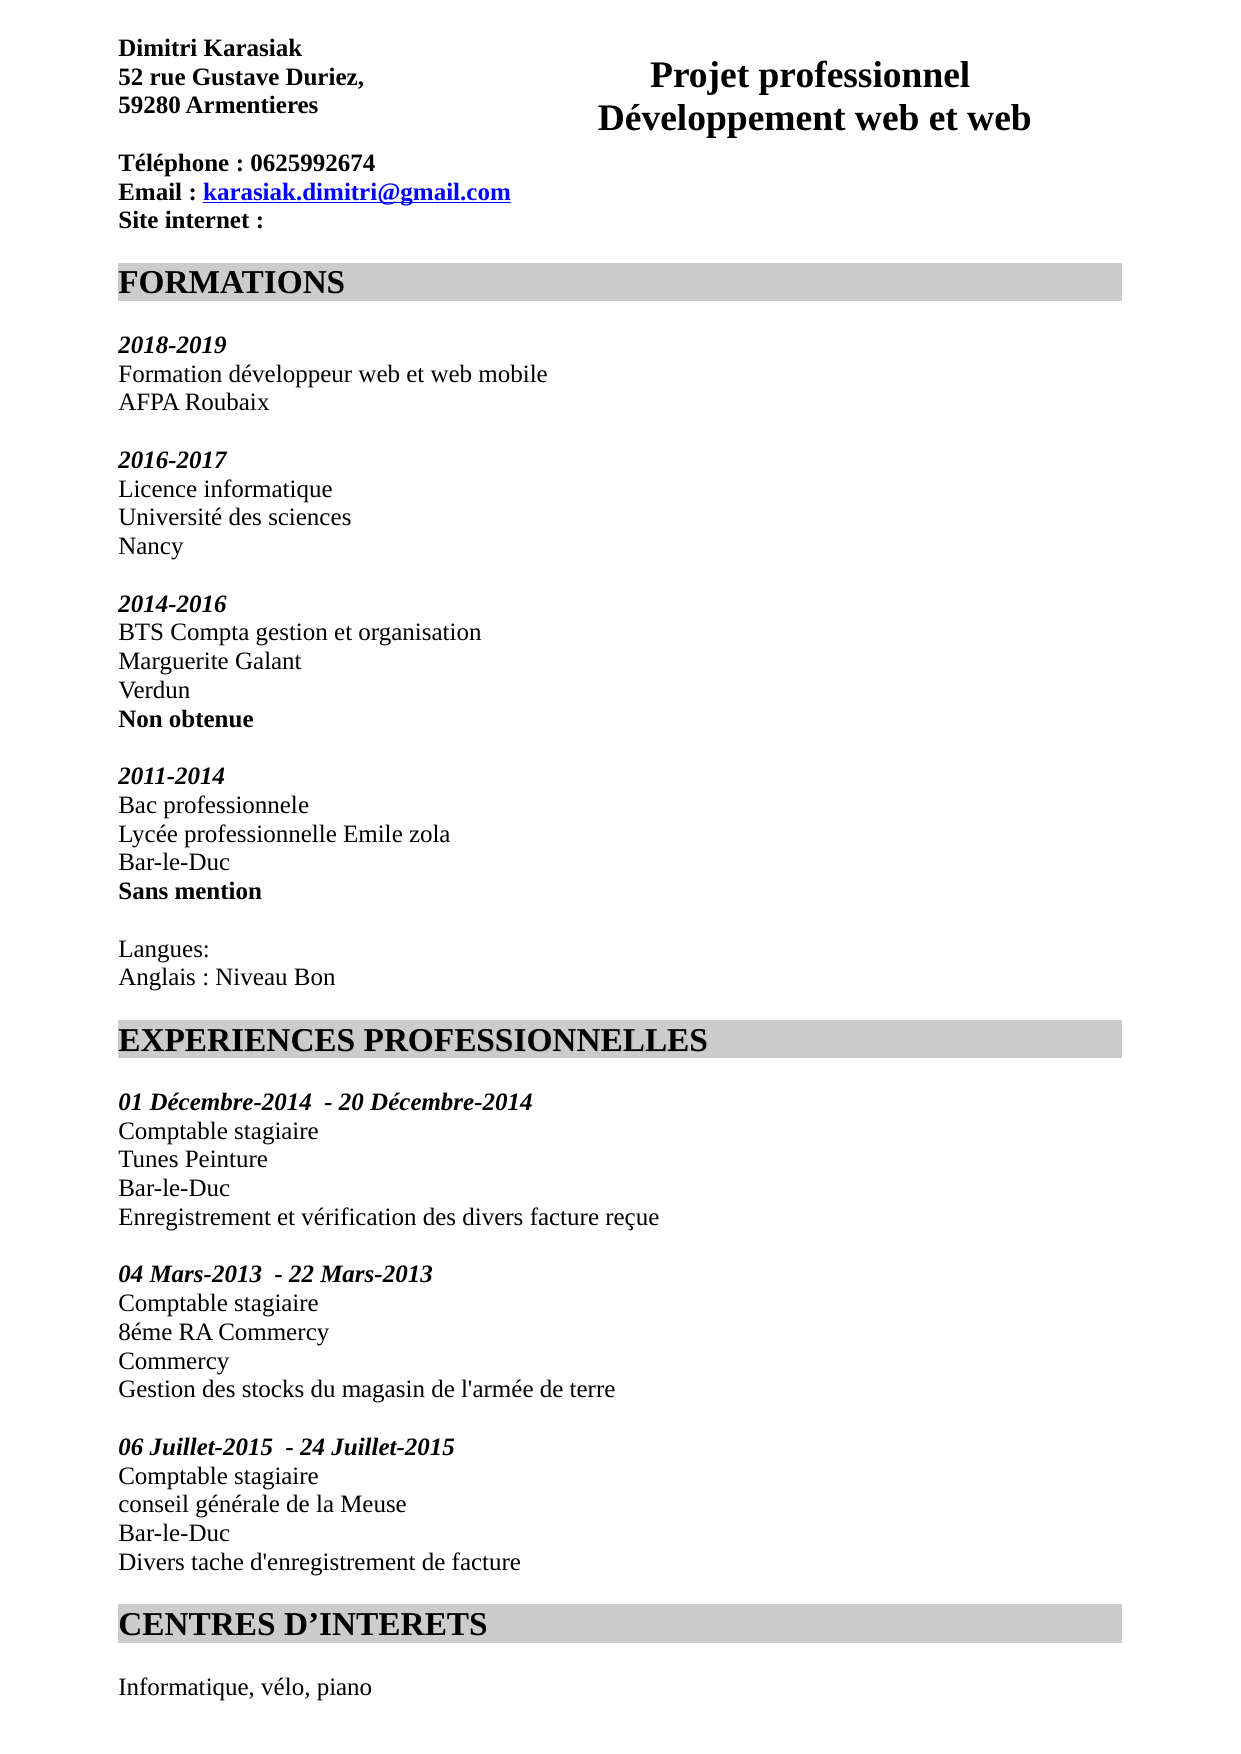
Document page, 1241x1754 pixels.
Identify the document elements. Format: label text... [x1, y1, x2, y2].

text [1083, 62, 1122, 90]
text Non obtenue [118, 704, 1122, 732]
text Bar-le-Duc [118, 1173, 1122, 1202]
text Bac professionnele [118, 790, 1122, 819]
text Comptable stagiaire [118, 1461, 1122, 1489]
text 2016-2017 [118, 445, 1122, 474]
text conseil générale de la Meuse [118, 1489, 1122, 1518]
text Sans mention [118, 876, 1122, 905]
text Bar-le-Duc [118, 1518, 1122, 1547]
text Informatique, vélo, piano [118, 1672, 1122, 1700]
text 06 Juillet-2015 - 24 Juillet-2015 [118, 1432, 1122, 1461]
text Divers tache d'enregistrement de facture [118, 1547, 1122, 1576]
text Commercy [118, 1346, 1122, 1374]
text 52 rue Gustave Duriez, [118, 62, 547, 90]
text Verdun [118, 675, 1122, 704]
text EXPERIENCES PROFESSIONNELLES [118, 1020, 1122, 1058]
text Université des sciences [118, 502, 1122, 531]
text Site internet : [118, 205, 1122, 234]
text Formation développeur web et web mobile [118, 359, 1122, 387]
text Dimitri Karasiak [118, 33, 1122, 62]
text Enregistrement et vérification des divers facture reçue [118, 1202, 1122, 1231]
text Comptable stagiaire [118, 1288, 1122, 1317]
text Email : karasiak.dimitri@gmail.com [118, 177, 1122, 205]
text Comptable stagiaire [118, 1116, 1122, 1144]
text Langues: [118, 934, 1122, 962]
text 59280 Armentieres [118, 90, 547, 119]
text Nancy [118, 531, 1122, 560]
text AFPA Roubaix [118, 387, 1122, 416]
text BTS Compta gestion et organisation [118, 617, 1122, 646]
text 2011-2014 [118, 761, 1122, 790]
text [1083, 90, 1122, 119]
text 8éme RA Commercy [118, 1317, 1122, 1346]
text 2018-2019 [118, 330, 1122, 359]
text 2014-2016 [118, 589, 1122, 617]
text Gestion des stocks du magasin de l'armée de terre [118, 1374, 1122, 1403]
text Tunes Peinture [118, 1144, 1122, 1173]
text CENTRES D’INTERETS [118, 1604, 1122, 1643]
text FORMATIONS [118, 263, 1122, 301]
text Développement web et web mobile [547, 95, 1083, 141]
text Lycée professionnelle Emile zola [118, 819, 1122, 847]
text Projet professionnel [547, 52, 1083, 95]
text 04 Mars-2013 - 22 Mars-2013 [118, 1259, 1122, 1288]
text Anglais : Niveau Bon [118, 962, 1122, 991]
text Marguerite Galant [118, 646, 1122, 675]
text Bar-le-Duc [118, 847, 1122, 876]
text Téléphone : 0625992674 [118, 148, 1122, 177]
text Licence informatique [118, 474, 1122, 502]
text 01 Décembre-2014 - 20 Décembre-2014 [118, 1087, 1122, 1116]
